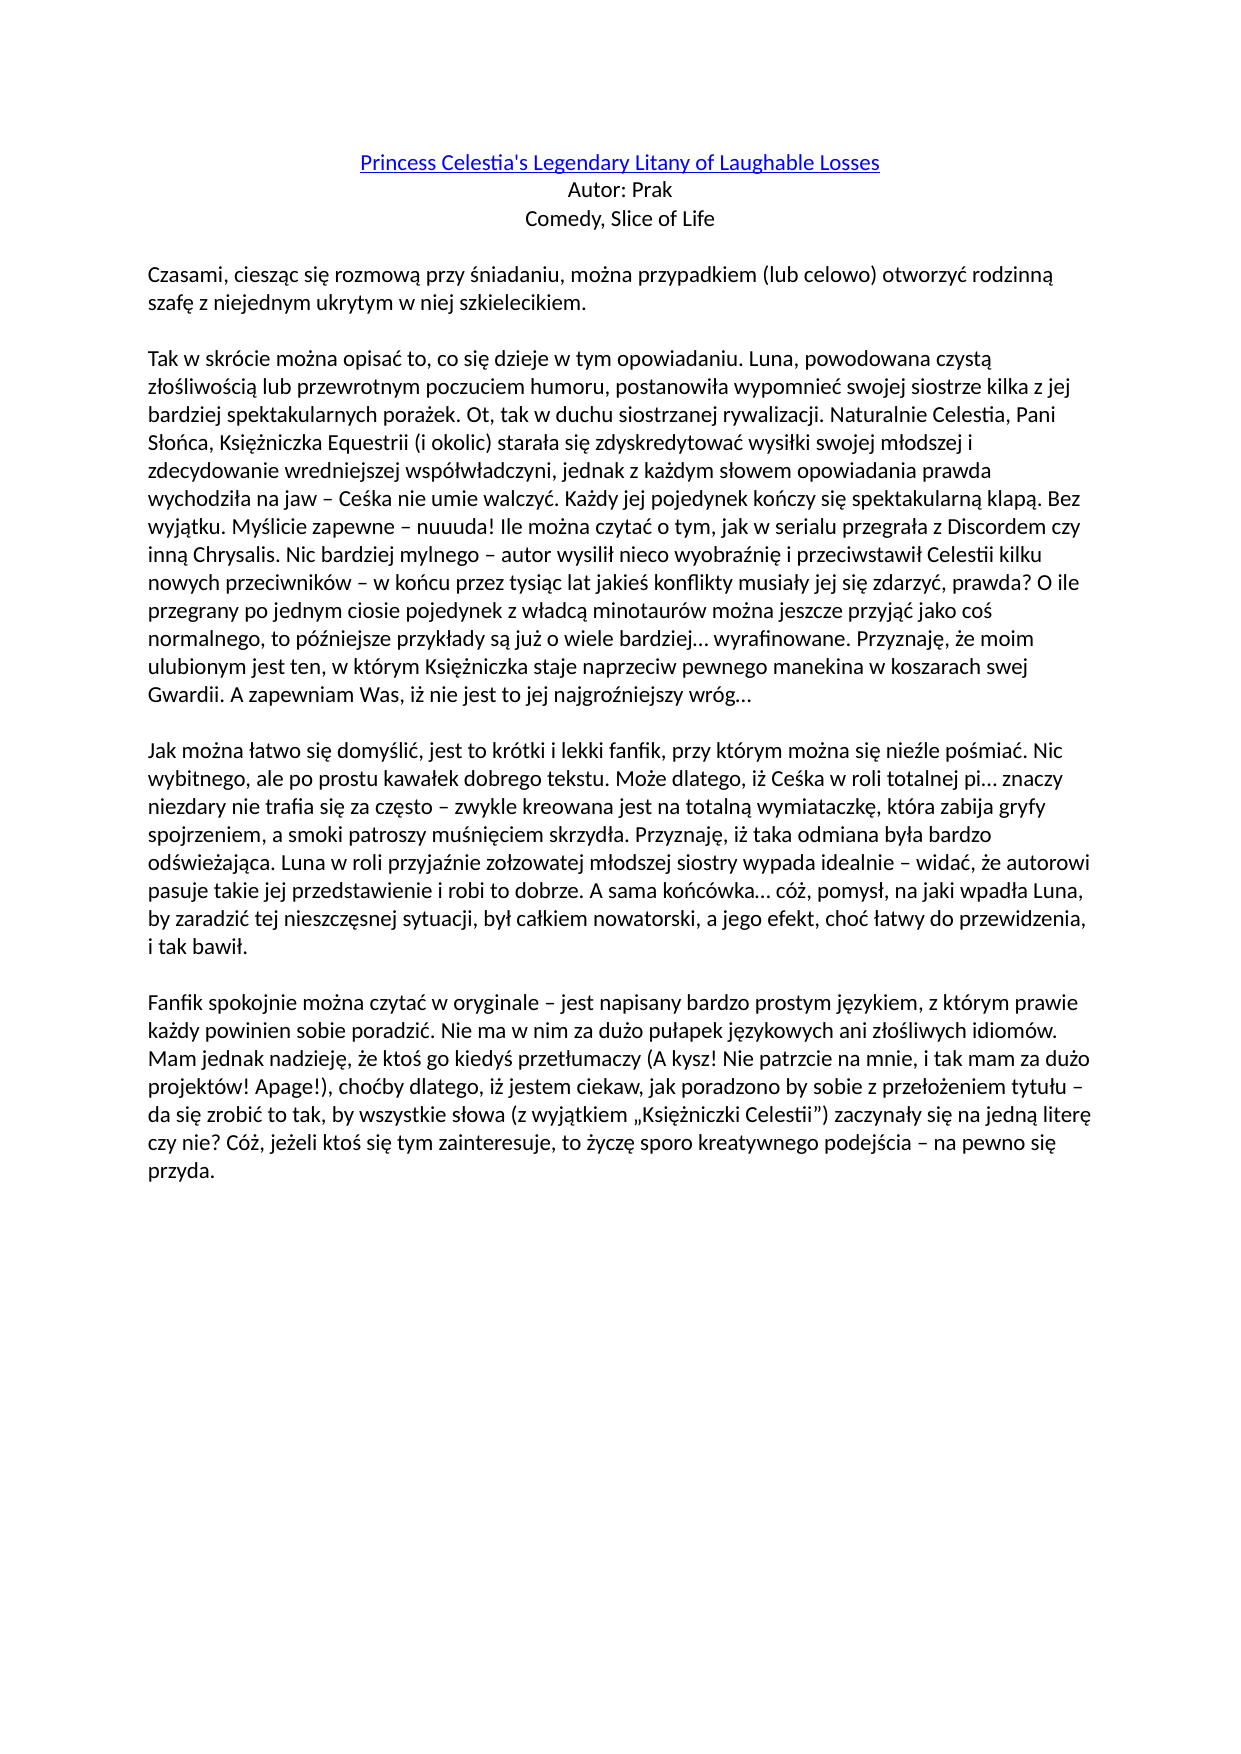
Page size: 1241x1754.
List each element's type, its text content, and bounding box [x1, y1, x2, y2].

text Jak można łatwo się domyślić, jest to krótki i lekki fanfik, przy którym można się nieźle pośmiać. Nic wybitnego, ale po prostu kawałek dobrego tekstu. Może dlatego, iż Ceśka w roli totalnej pi… znaczy niezdary nie trafia się za często – zwykle kreowana jest na totalną wymiataczkę, która zabija gryfy spojrzeniem, a smoki patroszy muśnięciem skrzydła. Przyznaję, iż taka odmiana była bardzo odświeżająca. Luna w roli przyjaźnie zołzowatej młodszej siostry wypada idealnie – widać, że autorowi pasuje takie jej przedstawienie i robi to dobrze. A sama końcówka… cóż, pomysł, na jaki wpadła Luna, by zaradzić tej nieszczęsnej sytuacji, był całkiem nowatorski, a jego efekt, choć łatwy do przewidzenia, i tak bawił. [148, 736, 1093, 960]
text Princess Celestia's Legendary Litany of Laughable Losses [148, 148, 1093, 176]
text Tak w skrócie można opisać to, co się dzieje w tym opowiadaniu. Luna, powodowana czystą złośliwością lub przewrotnym poczuciem humoru, postanowiła wypomnieć swojej siostrze kilka z jej bardziej spektakularnych porażek. Ot, tak w duchu siostrzanej rywalizacji. Naturalnie Celestia, Pani Słońca, Księżniczka Equestrii (i okolic) starała się zdyskredytować wysiłki swojej młodszej i zdecydowanie wredniejszej współwładczyni, jednak z każdym słowem opowiadania prawda wychodziła na jaw – Ceśka nie umie walczyć. Każdy jej pojedynek kończy się spektakularną klapą. Bez wyjątku. Myślicie zapewne – nuuuda! Ile można czytać o tym, jak w serialu przegrała z Discordem czy inną Chrysalis. Nic bardziej mylnego – autor wysilił nieco wyobraźnię i przeciwstawił Celestii kilku nowych przeciwników – w końcu przez tysiąc lat jakieś konflikty musiały jej się zdarzyć, prawda? O ile przegrany po jednym ciosie pojedynek z władcą minotaurów można jeszcze przyjąć jako coś normalnego, to późniejsze przykłady są już o wiele bardziej… wyrafinowane. Przyznaję, że moim ulubionym jest ten, w którym Księżniczka staje naprzeciw pewnego manekina w koszarach swej Gwardii. A zapewniam Was, iż nie jest to jej najgroźniejszy wróg… [148, 344, 1093, 708]
text Fanfik spokojnie można czytać w oryginale – jest napisany bardzo prostym językiem, z którym prawie każdy powinien sobie poradzić. Nie ma w nim za dużo pułapek językowych ani złośliwych idiomów. Mam jednak nadzieję, że ktoś go kiedyś przetłumaczy (A kysz! Nie patrzcie na mnie, i tak mam za dużo projektów! Apage!), choćby dlatego, iż jestem ciekaw, jak poradzono by sobie z przełożeniem tytułu – da się zrobić to tak, by wszystkie słowa (z wyjątkiem „Księżniczki Celestii”) zaczynały się na jedną literę czy nie? Cóż, jeżeli ktoś się tym zainteresuje, to życzę sporo kreatywnego podejścia – na pewno się przyda. [148, 988, 1093, 1184]
text Czasami, ciesząc się rozmową przy śniadaniu, można przypadkiem (lub celowo) otworzyć rodzinną szafę z niejednym ukrytym w niej szkielecikiem. [148, 260, 1093, 316]
text Comedy, Slice of Life [148, 204, 1093, 232]
text Autor: Prak [148, 176, 1093, 204]
